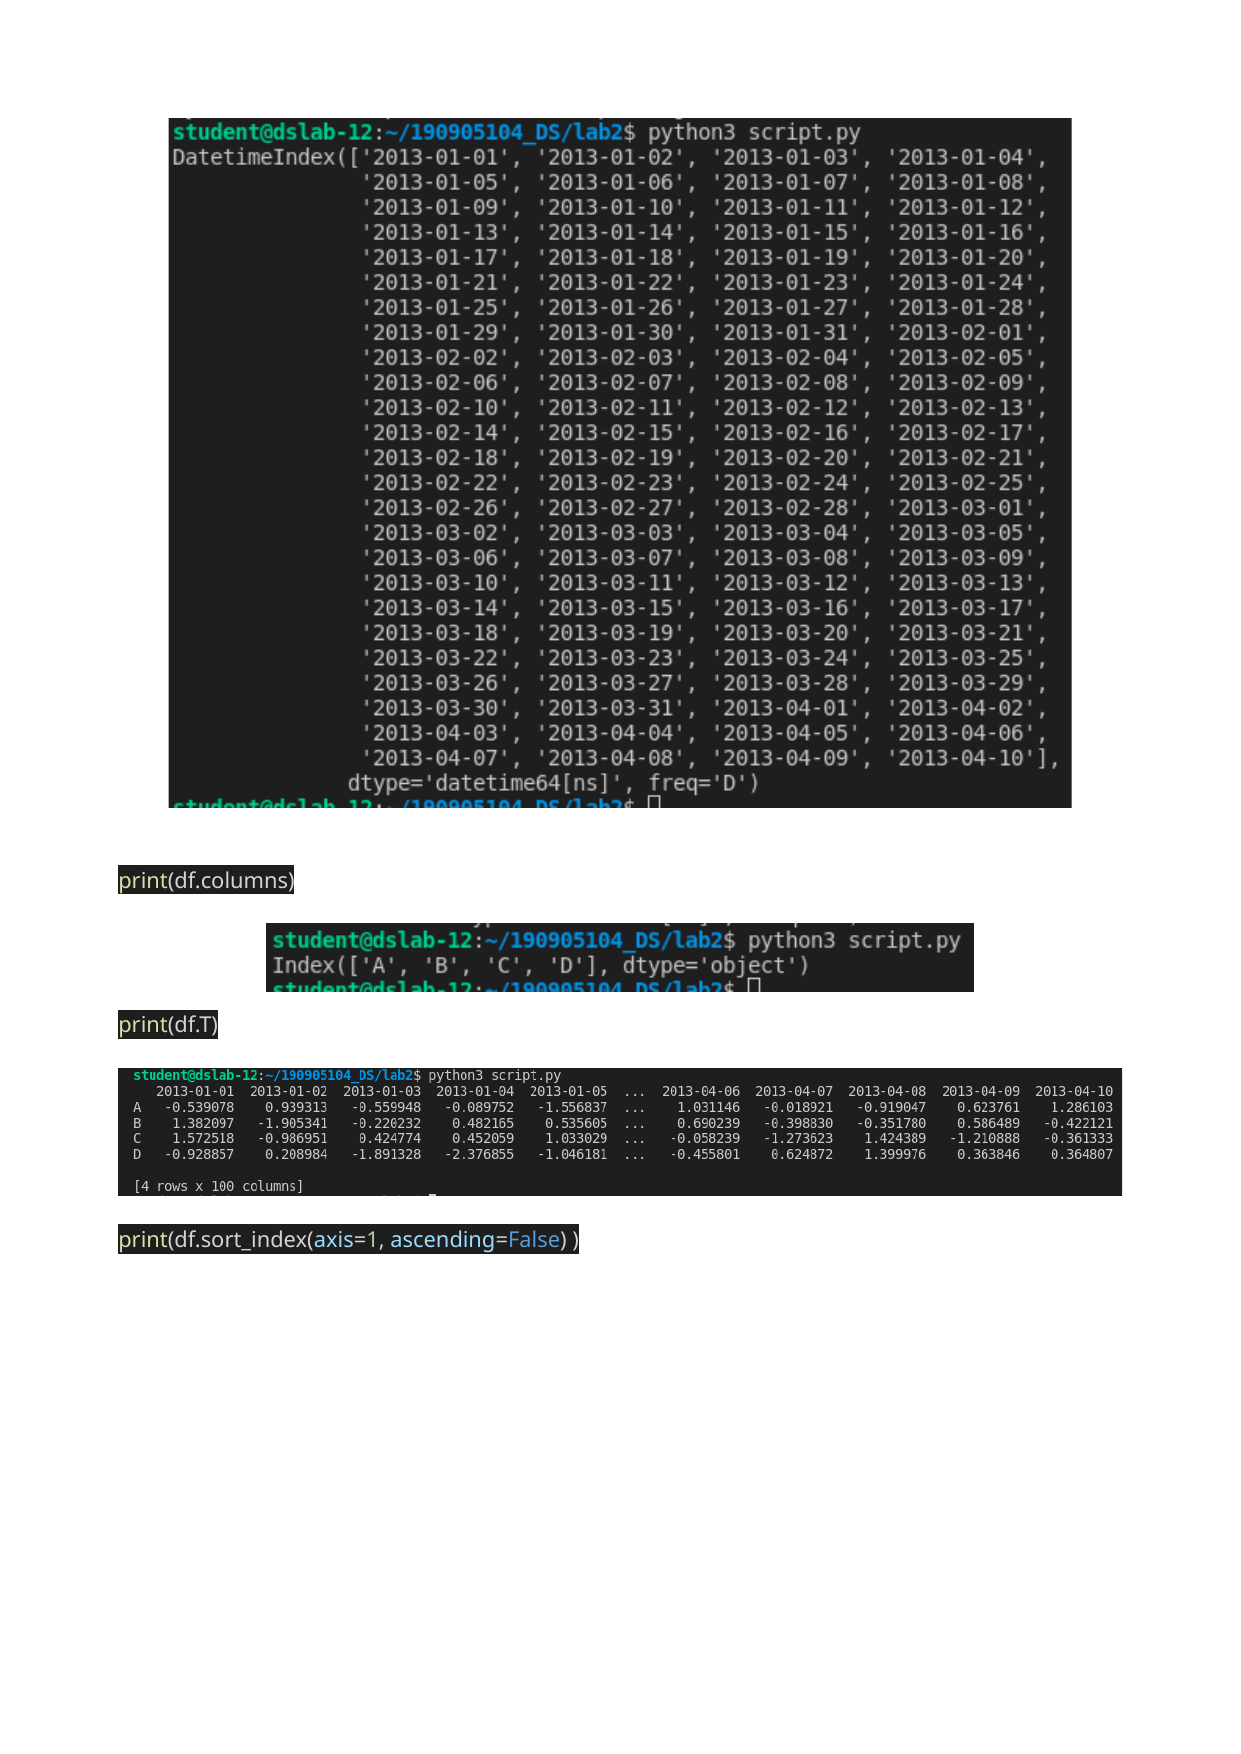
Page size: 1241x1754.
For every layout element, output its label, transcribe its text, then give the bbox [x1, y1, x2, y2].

picture [118, 1068, 1123, 1196]
text print(df.T) [118, 1009, 1122, 1039]
picture [266, 923, 974, 992]
text print(df.sort_index(axis=1, ascending=False) ) [118, 1224, 1122, 1254]
picture [168, 118, 1072, 808]
text print(df.columns) [118, 865, 1122, 894]
